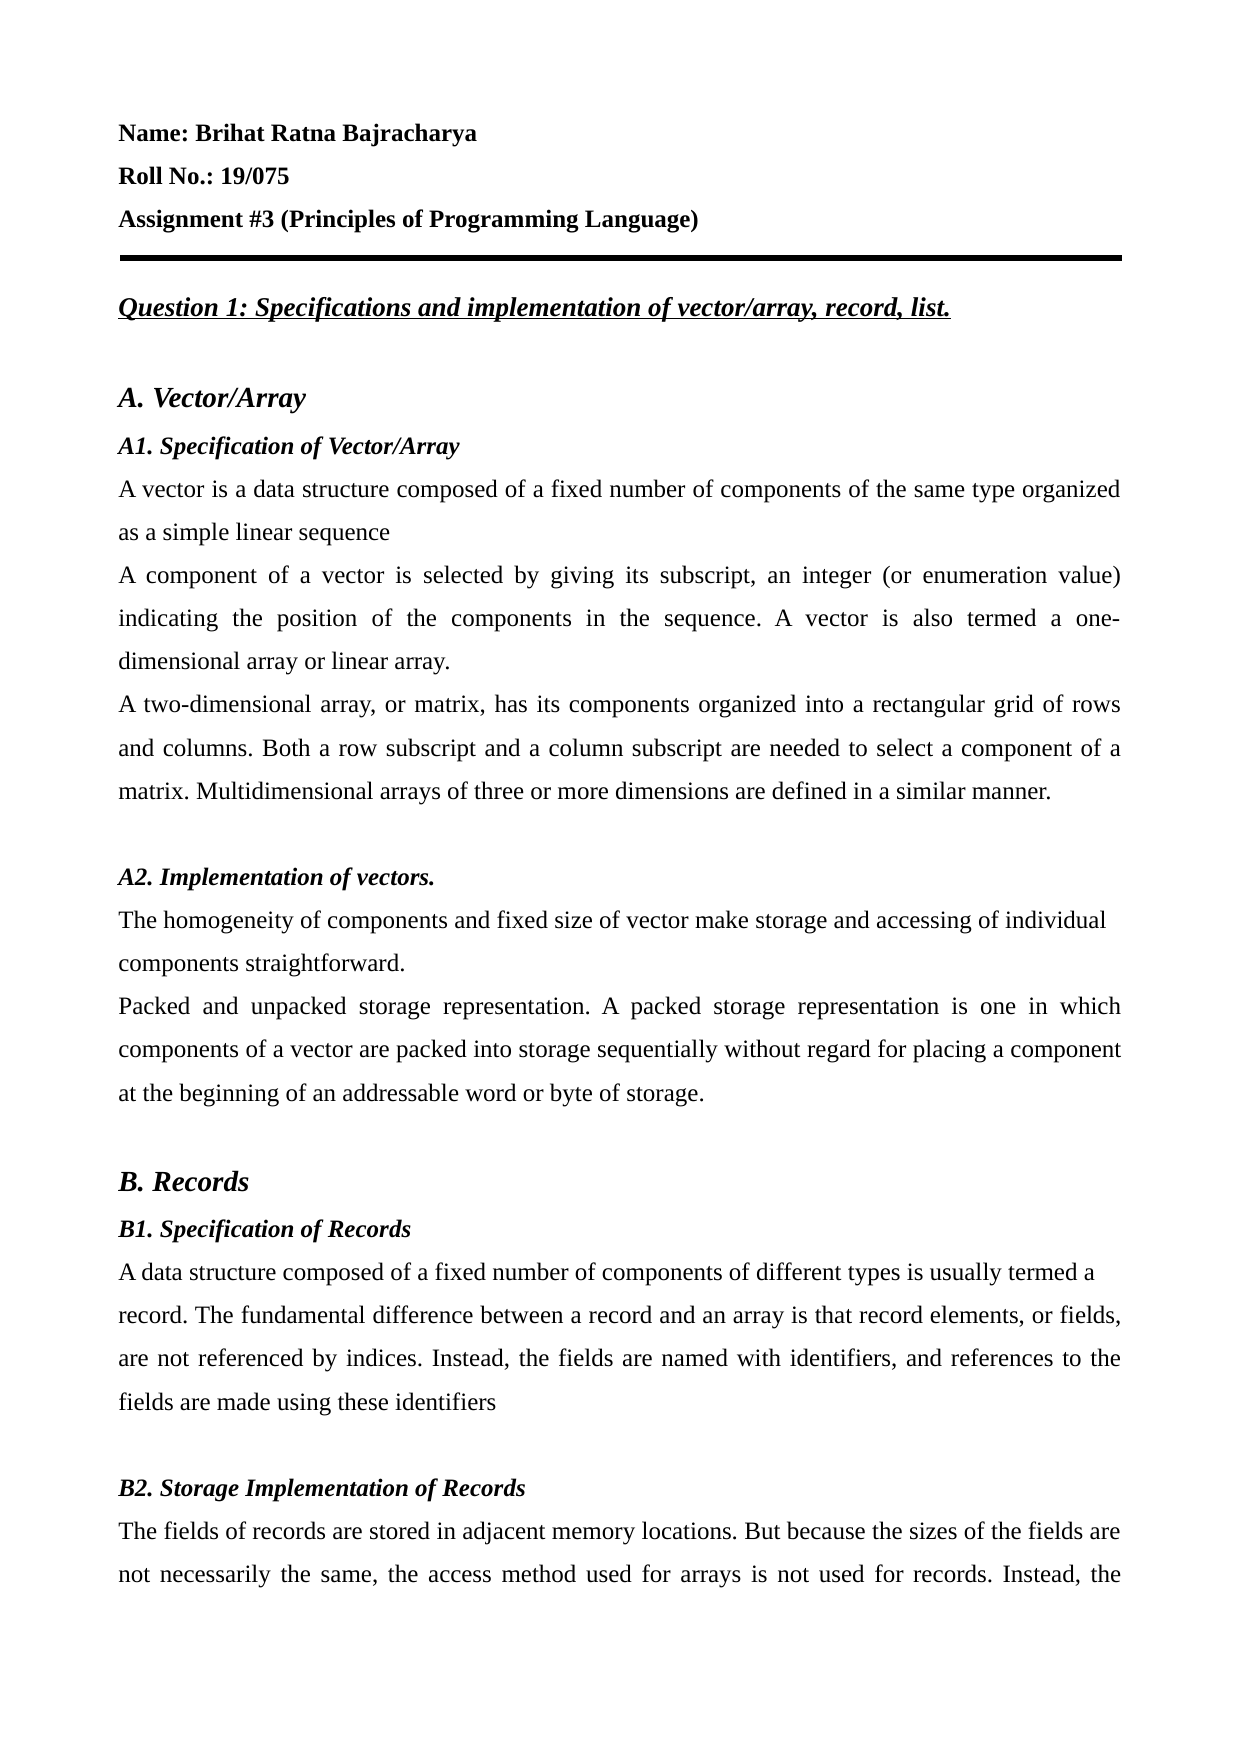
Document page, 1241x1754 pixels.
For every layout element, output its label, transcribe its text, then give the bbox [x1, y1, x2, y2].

text The fields of records are stored in adjacent memory locations. But because the sizes of the fields are not necessarily the same, the access method used for arrays is not used for records. Instead, the [118, 1516, 1122, 1588]
text A data structure composed of a fixed number of components of different types is usually termed a [118, 1257, 1122, 1286]
subtitle B2. Storage Implementation of Records [118, 1473, 1122, 1502]
subtitle B1. Specification of Records [118, 1214, 1122, 1243]
text A two-dimensional array, or matrix, has its components organized into a rectangular grid of rows and columns. Both a row subscript and a column subscript are needed to select a component of a matrix. Multidimensional arrays of three or more dimensions are defined in a similar manner. [118, 689, 1122, 804]
text The homogeneity of components and fixed size of vector make storage and accessing of individual [118, 905, 1122, 934]
text record. The fundamental difference between a record and an array is that record elements, or fields, are not referenced by indices. Instead, the fields are named with identifiers, and references to the fields are made using these identifiers [118, 1300, 1122, 1415]
subtitle A2. Implementation of vectors. [118, 862, 1122, 891]
subtitle A1. Specification of Vector/Array [118, 431, 1122, 459]
text components straightforward. [118, 948, 1122, 977]
subtitle A. Vector/Array [118, 380, 1122, 414]
text Assignment #3 (Principles of Programming Language) [118, 204, 1122, 233]
text A component of a vector is selected by giving its subscript, an integer (or enumeration value) indicating the position of the components in the sequence. A vector is also termed a one-dimensional array or linear array. [118, 560, 1122, 675]
text Roll No.: 19/075 [118, 161, 1122, 190]
text A vector is a data structure composed of a fixed number of components of the same type organized as a simple linear sequence [118, 474, 1122, 546]
subtitle Question 1: Specifications and implementation of vector/array, record, list. [118, 291, 1122, 322]
subtitle B. Records [118, 1164, 1122, 1197]
text Name: Brihat Ratna Bajracharya [118, 118, 1122, 147]
text Packed and unpacked storage representation. A packed storage representation is one in which components of a vector are packed into storage sequentially without regard for placing a component at the beginning of an addressable word or byte of storage. [118, 991, 1122, 1106]
